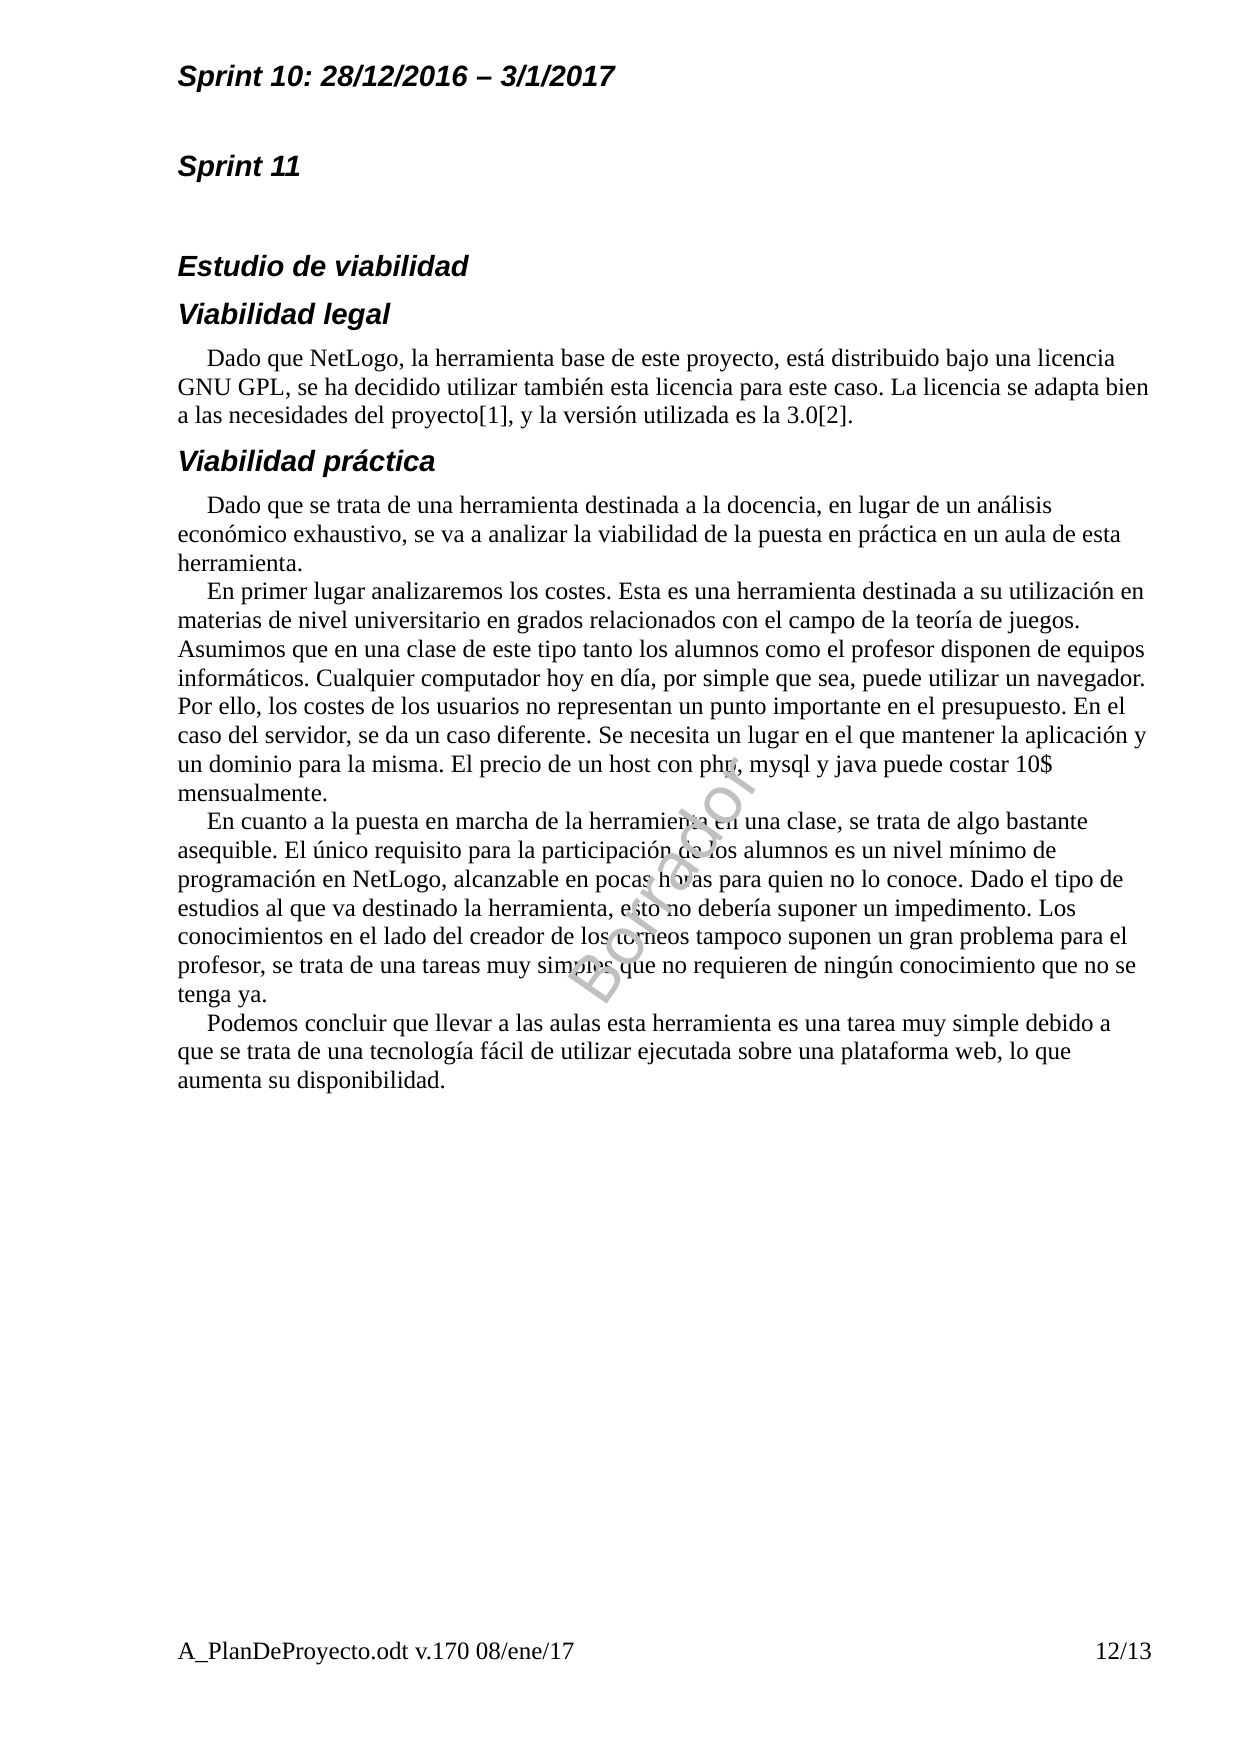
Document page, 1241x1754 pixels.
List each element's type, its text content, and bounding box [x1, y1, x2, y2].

subtitle Sprint 10: 28/12/2016 – 3/1/2017 [177, 59, 1152, 93]
text Podemos concluir que llevar a las aulas esta herramienta es una tarea muy simple debido a que se trata de una tecnología fácil de utilizar ejecutada sobre una plataforma web, lo que aumenta su disponibilidad. [177, 1008, 1152, 1094]
text Dado que NetLogo, la herramienta base de este proyecto, está distribuido bajo una licencia GNU GPL, se ha decidido utilizar también esta licencia para este caso. La licencia se adapta bien a las necesidades del proyecto[1]⁠, y la versión utilizada es la 3.0[2]⁠. [177, 343, 1152, 429]
subtitle Viabilidad práctica [177, 444, 1152, 478]
subtitle Sprint 11 [177, 149, 1152, 182]
text En cuanto a la puesta en marcha de la herramienta en una clase, se trata de algo bastante asequible. El único requisito para la participación de los alumnos es un nivel mínimo de programación en NetLogo, alcanzable en pocas horas para quien no lo conoce. Dado el tipo de estudios al que va destinado la herramienta, esto no debería suponer un impedimento. Los conocimientos en el lado del creador de los torneos tampoco suponen un gran problema para el profesor, se trata de una tareas muy simples que no requieren de ningún conocimiento que no se tenga ya. [177, 806, 1152, 1008]
text En primer lugar analizaremos los costes. Esta es una herramienta destinada a su utilización en materias de nivel universitario en grados relacionados con el campo de la teoría de juegos. Asumimos que en una clase de este tipo tanto los alumnos como el profesor disponen de equipos informáticos. Cualquier computador hoy en día, por simple que sea, puede utilizar un navegador. Por ello, los costes de los usuarios no representan un punto importante en el presupuesto. En el caso del servidor, se da un caso diferente. Se necesita un lugar en el que mantener la aplicación y un dominio para la misma. El precio de un host con php, mysql y java puede costar 10$ mensualmente. [177, 576, 1152, 806]
text Dado que se trata de una herramienta destinada a la docencia, en lugar de un análisis económico exhaustivo, se va a analizar la viabilidad de la puesta en práctica en un aula de esta herramienta. [177, 490, 1152, 576]
subtitle Viabilidad legal [177, 297, 1152, 331]
subtitle Estudio de viabilidad [177, 249, 1152, 282]
